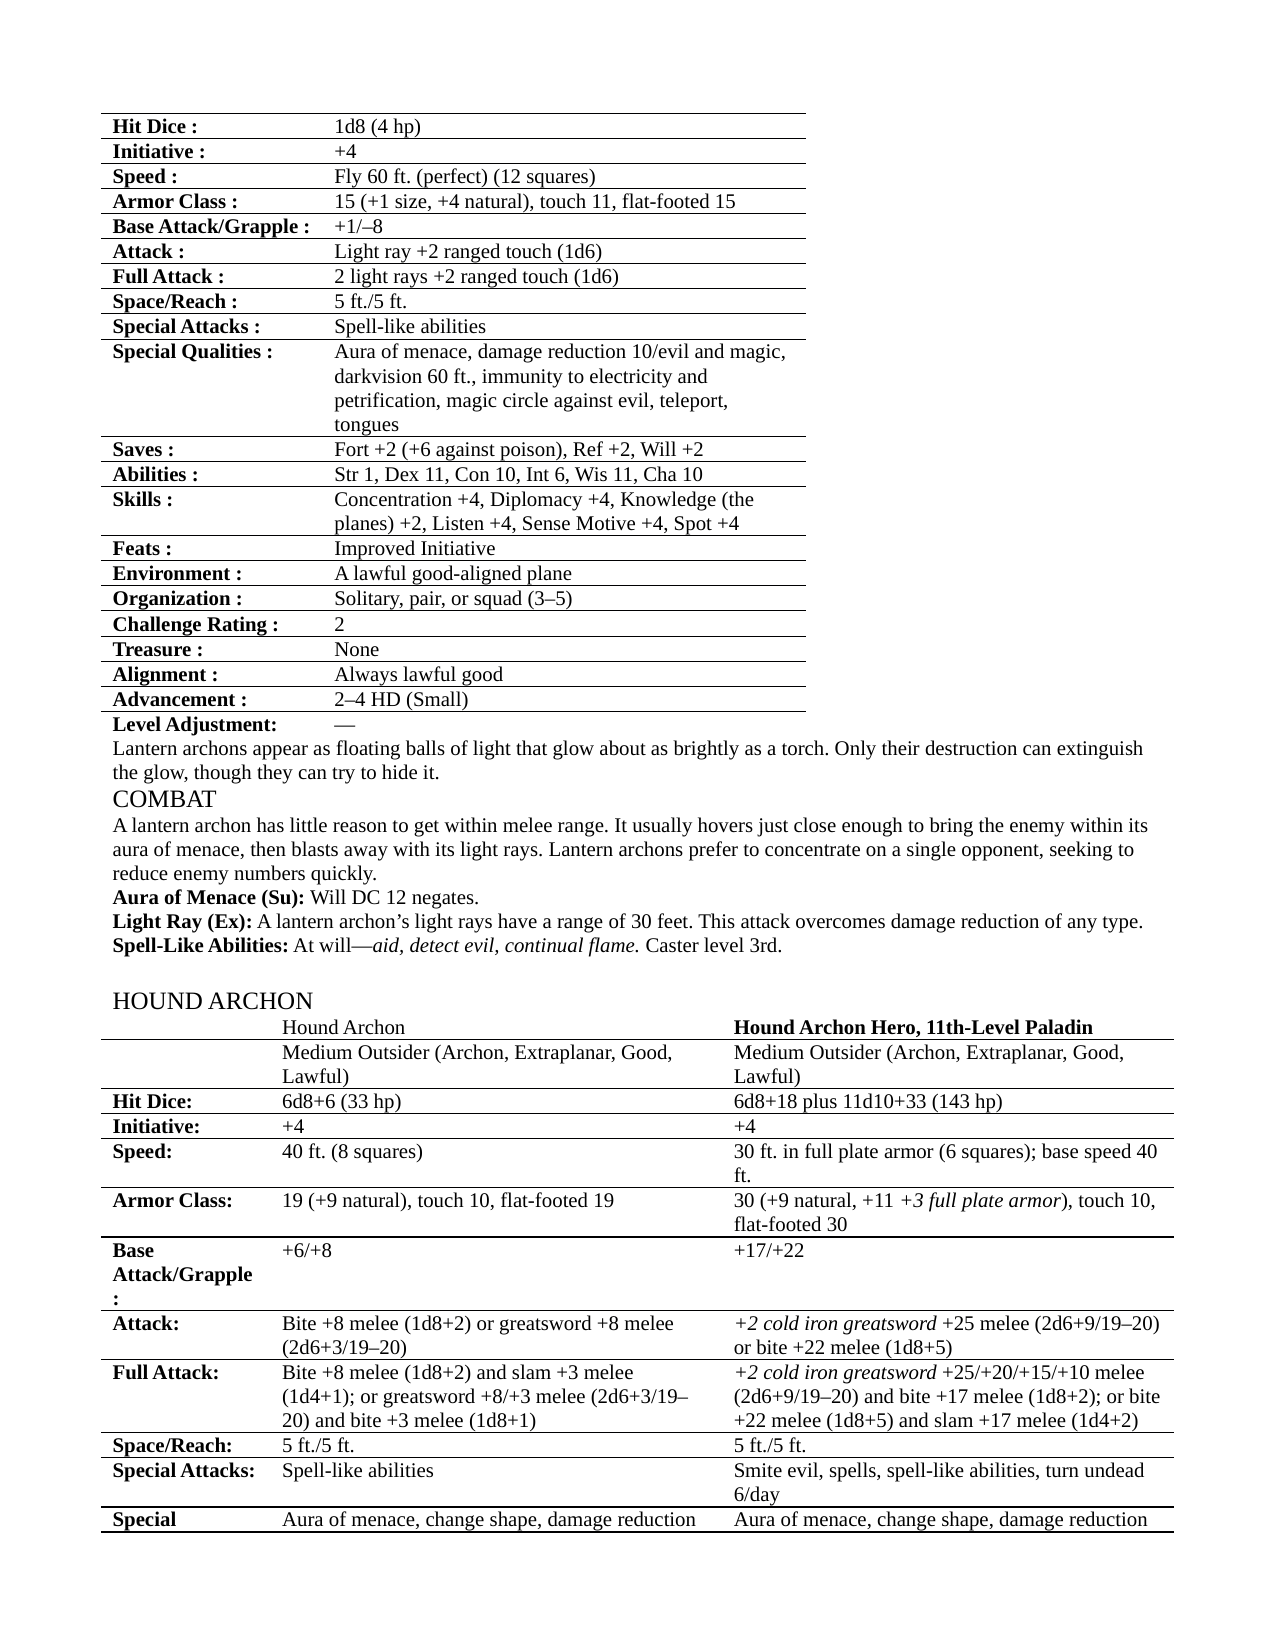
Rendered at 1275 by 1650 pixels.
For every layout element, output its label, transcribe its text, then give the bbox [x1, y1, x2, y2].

table_cell 6d8+6 (33 hp) [271, 1089, 722, 1113]
table_cell Armor Class : [101, 189, 323, 213]
table_cell Hit Dice: [101, 1089, 271, 1113]
table_cell Space/Reach : [101, 289, 323, 313]
text Spell-Like Abilities: At will—aid, detect evil, continual flame. Caster level 3rd. [112, 933, 1162, 957]
table_cell [101, 1040, 271, 1088]
table_cell 30 ft. in full plate armor (6 squares); base speed 40 ft. [722, 1139, 1174, 1187]
table_cell 5 ft./5 ft. [271, 1433, 722, 1457]
table_cell 6d8+18 plus 11d10+33 (143 hp) [722, 1089, 1174, 1113]
table_cell Aura of menace, damage reduction 10/evil and magic, darkvision 60 ft., immunity to electricity and petrification, magic circle against evil, teleport, tongues [323, 340, 806, 436]
table_cell Attack: [101, 1311, 271, 1359]
table_cell Light ray +2 ranged touch (1d6) [323, 239, 806, 263]
table_cell Special Qualities : [101, 340, 323, 436]
table_cell Speed: [101, 1139, 271, 1187]
table_cell Medium Outsider (Archon, Extraplanar, Good, Lawful) [722, 1040, 1174, 1088]
table_cell Fort +2 (+6 against poison), Ref +2, Will +2 [323, 437, 806, 461]
table_cell Full Attack: [101, 1360, 271, 1432]
table_cell Armor Class: [101, 1188, 271, 1236]
table_cell Saves : [101, 437, 323, 461]
table_cell 15 (+1 size, +4 natural), touch 11, flat-footed 15 [323, 189, 806, 213]
table_cell A lawful good-aligned plane [323, 561, 806, 585]
table_cell Space/Reach: [101, 1433, 271, 1457]
table_cell 1d8 (4 hp) [323, 114, 806, 138]
table_cell Base Attack/Grapple : [101, 214, 323, 238]
table_cell Str 1, Dex 11, Con 10, Int 6, Wis 11, Cha 10 [323, 462, 806, 486]
table_cell Alignment : [101, 662, 323, 686]
table_cell +4 [271, 1114, 722, 1138]
table_cell Attack : [101, 239, 323, 263]
table_cell +4 [323, 139, 806, 163]
table_cell Spell-like abilities [271, 1458, 722, 1506]
table_cell Initiative : [101, 139, 323, 163]
table_cell Solitary, pair, or squad (3–5) [323, 586, 806, 610]
table_cell +4 [722, 1114, 1174, 1138]
table_cell Bite +8 melee (1d8+2) or greatsword +8 melee (2d6+3/19–20) [271, 1311, 722, 1359]
table_cell 5 ft./5 ft. [722, 1433, 1174, 1457]
table_cell Speed : [101, 164, 323, 188]
table_cell Concentration +4, Diplomacy +4, Knowledge (the planes) +2, Listen +4, Sense Motive +4, Spot +4 [323, 487, 806, 535]
table_cell Aura of menace, change shape, damage reduction [271, 1508, 722, 1531]
table_cell Special [101, 1508, 271, 1531]
table_header Hound Archon Hero, 11th-Level Paladin [722, 1015, 1174, 1039]
table_cell None [323, 637, 806, 661]
table_cell Organization : [101, 586, 323, 610]
text A lantern archon has little reason to get within melee range. It usually hovers just close enough to bring the enemy within its aura of menace, then blasts away with its light rays. Lantern archons prefer to concentrate on a single opponent, seeking to reduce enemy numbers quickly. [112, 813, 1162, 885]
table_cell Smite evil, spells, spell-like abilities, turn undead 6/day [722, 1458, 1174, 1506]
table_cell 30 (+9 natural, +11 +3 full plate armor), touch 10, flat-footed 30 [722, 1188, 1174, 1236]
table_cell — [323, 712, 806, 736]
table_cell Advancement : [101, 687, 323, 711]
table_cell Medium Outsider (Archon, Extraplanar, Good, Lawful) [271, 1040, 722, 1088]
text Aura of Menace (Su): Will DC 12 negates. [112, 885, 1162, 909]
table_header [101, 1015, 271, 1039]
table_cell Environment : [101, 561, 323, 585]
table_cell 19 (+9 natural), touch 10, flat-footed 19 [271, 1188, 722, 1236]
text Lantern archons appear as floating balls of light that glow about as brightly as a torch. Only their destruction can extinguish the glow, though they can try to hide it. [112, 736, 1162, 784]
table_cell +17/+22 [722, 1238, 1174, 1310]
subtitle COMBAT [112, 784, 1162, 813]
table_cell 2–4 HD (Small) [323, 687, 806, 711]
table_cell Hit Dice : [101, 114, 323, 138]
table_cell 2 light rays +2 ranged touch (1d6) [323, 264, 806, 288]
table_cell Aura of menace, change shape, damage reduction [722, 1508, 1174, 1531]
table_cell Always lawful good [323, 662, 806, 686]
table_cell Treasure : [101, 637, 323, 661]
table_cell Abilities : [101, 462, 323, 486]
table_cell Special Attacks: [101, 1458, 271, 1506]
text HOUND ARCHON [112, 986, 1162, 1015]
table_cell Skills : [101, 487, 323, 535]
table_cell +1/–8 [323, 214, 806, 238]
table_cell +6/+8 [271, 1238, 722, 1310]
table_cell 2 [323, 611, 806, 636]
table_cell +2 cold iron greatsword +25/+20/+15/+10 melee (2d6+9/19–20) and bite +17 melee (1d8+2); or bite +22 melee (1d8+5) and slam +17 melee (1d4+2) [722, 1360, 1174, 1432]
table_cell Special Attacks : [101, 314, 323, 338]
table_cell 40 ft. (8 squares) [271, 1139, 722, 1187]
table_cell Spell-like abilities [323, 314, 806, 338]
table_cell Initiative: [101, 1114, 271, 1138]
table_header Hound Archon [271, 1015, 722, 1039]
table_cell Base Attack/Grapple: [101, 1238, 271, 1310]
table_cell Feats : [101, 536, 323, 560]
table_cell Improved Initiative [323, 536, 806, 560]
table_cell 5 ft./5 ft. [323, 289, 806, 313]
table_cell Bite +8 melee (1d8+2) and slam +3 melee (1d4+1); or greatsword +8/+3 melee (2d6+3/19–20) and bite +3 melee (1d8+1) [271, 1360, 722, 1432]
table_cell Full Attack : [101, 264, 323, 288]
table_cell +2 cold iron greatsword +25 melee (2d6+9/19–20) or bite +22 melee (1d8+5) [722, 1311, 1174, 1359]
text Light Ray (Ex): A lantern archon’s light rays have a range of 30 feet. This attack overcomes damage reduction of any type. [112, 909, 1162, 933]
table_cell Fly 60 ft. (perfect) (12 squares) [323, 164, 806, 188]
table_cell Challenge Rating : [101, 611, 323, 636]
table_cell Level Adjustment: [101, 712, 323, 736]
